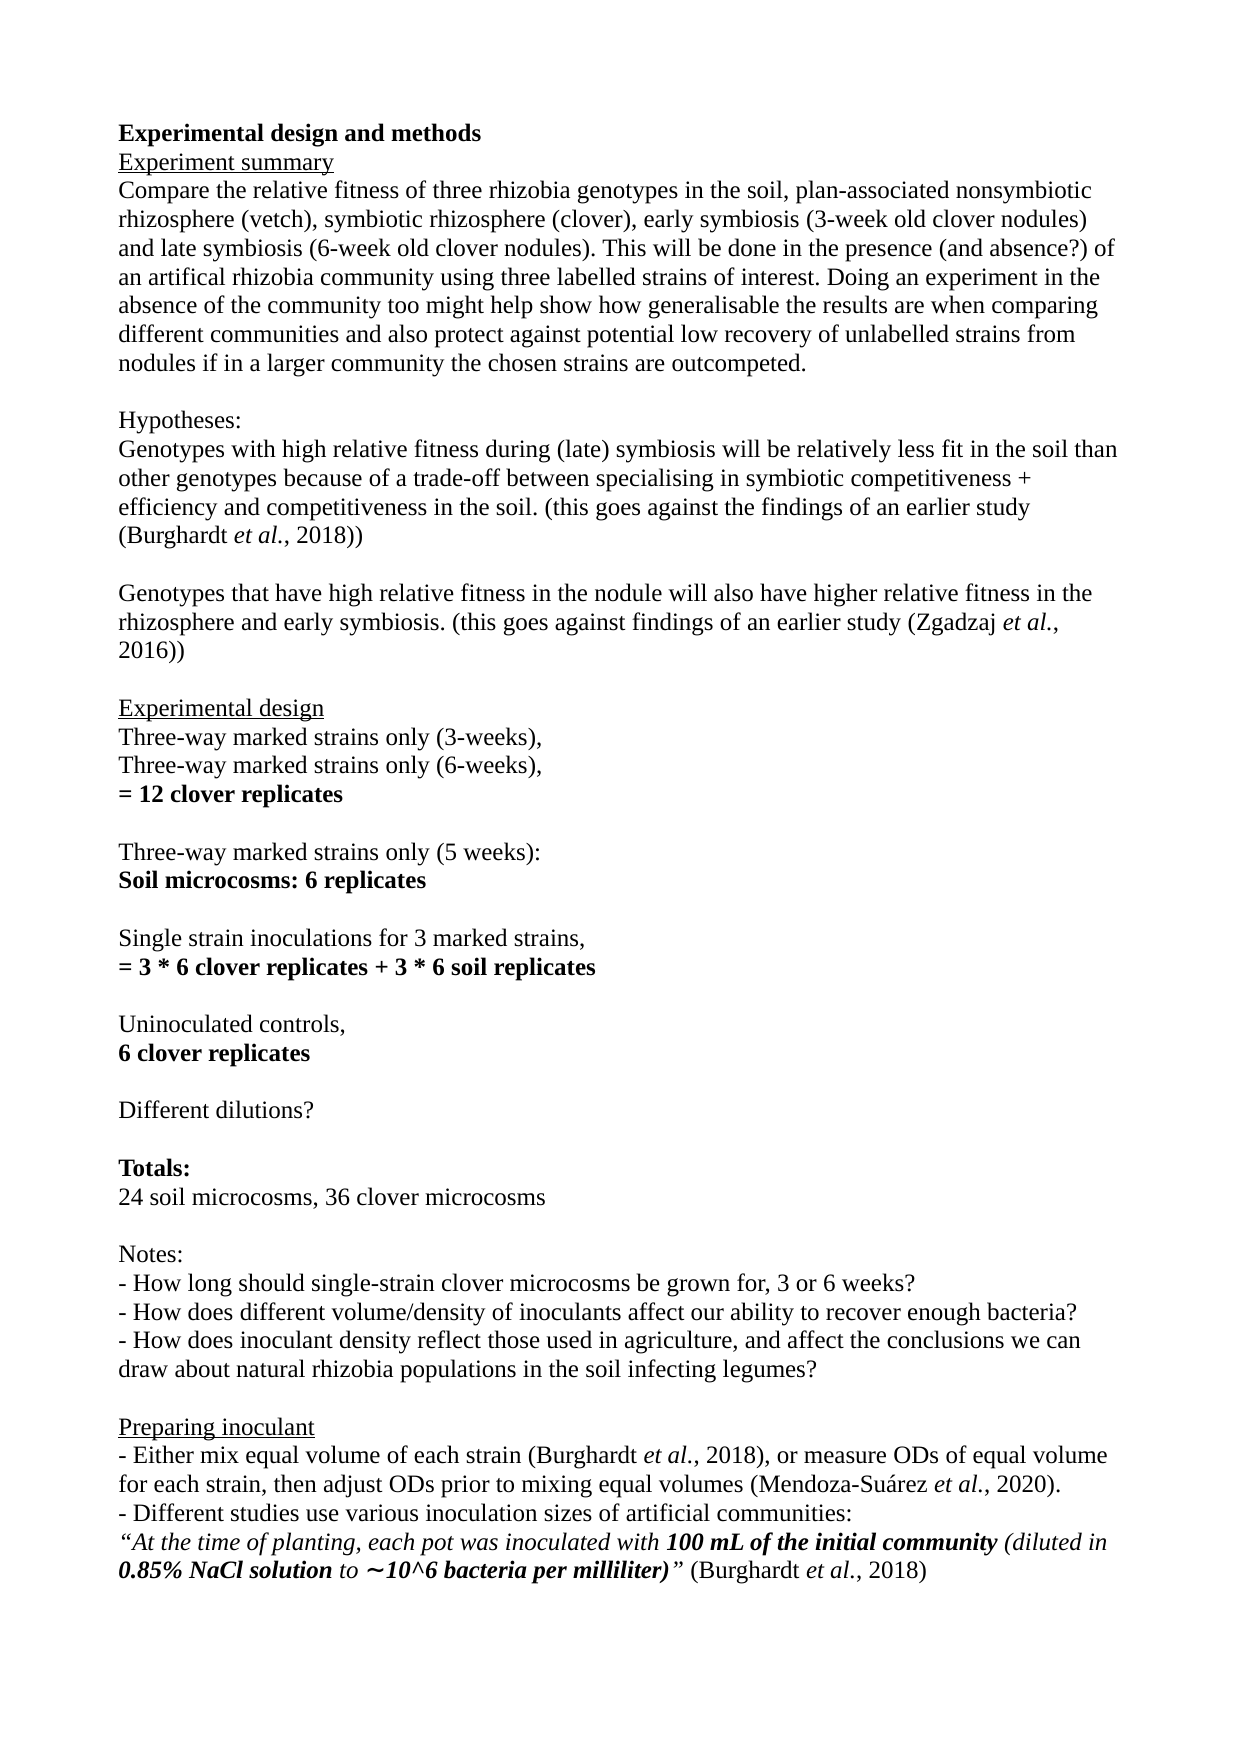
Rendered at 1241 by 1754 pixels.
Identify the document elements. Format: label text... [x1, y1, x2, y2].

text 24 soil microcosms, 36 clover microcosms [118, 1182, 1122, 1211]
text Experimental design [118, 693, 1122, 722]
text Single strain inoculations for 3 marked strains, [118, 923, 1122, 952]
text - How long should single-strain clover microcosms be grown for, 3 or 6 weeks? [118, 1268, 1122, 1297]
text Soil microcosms: 6 replicates [118, 866, 1122, 894]
text Experiment summary [118, 147, 1122, 176]
text Genotypes with high relative fitness during (late) symbiosis will be relatively less fit in the soil than other genotypes because of a trade-off between specialising in symbiotic competitiveness + efficiency and competitiveness in the soil. (this goes against the findings of an earlier study (Burghardt et al., 2018)⁠) [118, 434, 1122, 549]
text Experimental design and methods [118, 118, 1122, 147]
text Three-way marked strains only (3-weeks), [118, 722, 1122, 751]
text Different dilutions? [118, 1096, 1122, 1124]
text Totals: [118, 1153, 1122, 1182]
text = 3 * 6 clover replicates + 3 * 6 soil replicates [118, 952, 1122, 981]
text Preparing inoculant [118, 1412, 1122, 1441]
text = 12 clover replicates [118, 779, 1122, 808]
text Notes: [118, 1239, 1122, 1268]
text “At the time of planting, each pot was inoculated with 100 mL of the initial community (diluted in 0.85% NaCl solution to ∼10^6 bacteria per milliliter)” (Burghardt et al., 2018)⁠ [118, 1527, 1122, 1584]
text Genotypes that have high relative fitness in the nodule will also have higher relative fitness in the rhizosphere and early symbiosis. (this goes against findings of an earlier study (Zgadzaj et al., 2016)⁠) [118, 578, 1122, 664]
text - How does inoculant density reflect those used in agriculture, and affect the conclusions we can draw about natural rhizobia populations in the soil infecting legumes? [118, 1326, 1122, 1383]
text - How does different volume/density of inoculants affect our ability to recover enough bacteria? [118, 1297, 1122, 1326]
text - Either mix equal volume of each strain (Burghardt et al., 2018)⁠, or measure ODs of equal volume for each strain, then adjust ODs prior to mixing equal volumes (Mendoza-Suárez et al., 2020)⁠. [118, 1441, 1122, 1498]
text Hypotheses: [118, 406, 1122, 434]
text - Different studies use various inoculation sizes of artificial communities: [118, 1498, 1122, 1527]
text 6 clover replicates [118, 1038, 1122, 1067]
text Three-way marked strains only (5 weeks): [118, 837, 1122, 866]
text Uninoculated controls, [118, 1009, 1122, 1038]
text Compare the relative fitness of three rhizobia genotypes in the soil, plan-associated nonsymbiotic rhizosphere (vetch), symbiotic rhizosphere (clover), early symbiosis (3-week old clover nodules) and late symbiosis (6-week old clover nodules). This will be done in the presence (and absence?) of an artifical rhizobia community using three labelled strains of interest. Doing an experiment in the absence of the community too might help show how generalisable the results are when comparing different communities and also protect against potential low recovery of unlabelled strains from nodules if in a larger community the chosen strains are outcompeted. [118, 176, 1122, 377]
text Three-way marked strains only (6-weeks), [118, 751, 1122, 779]
